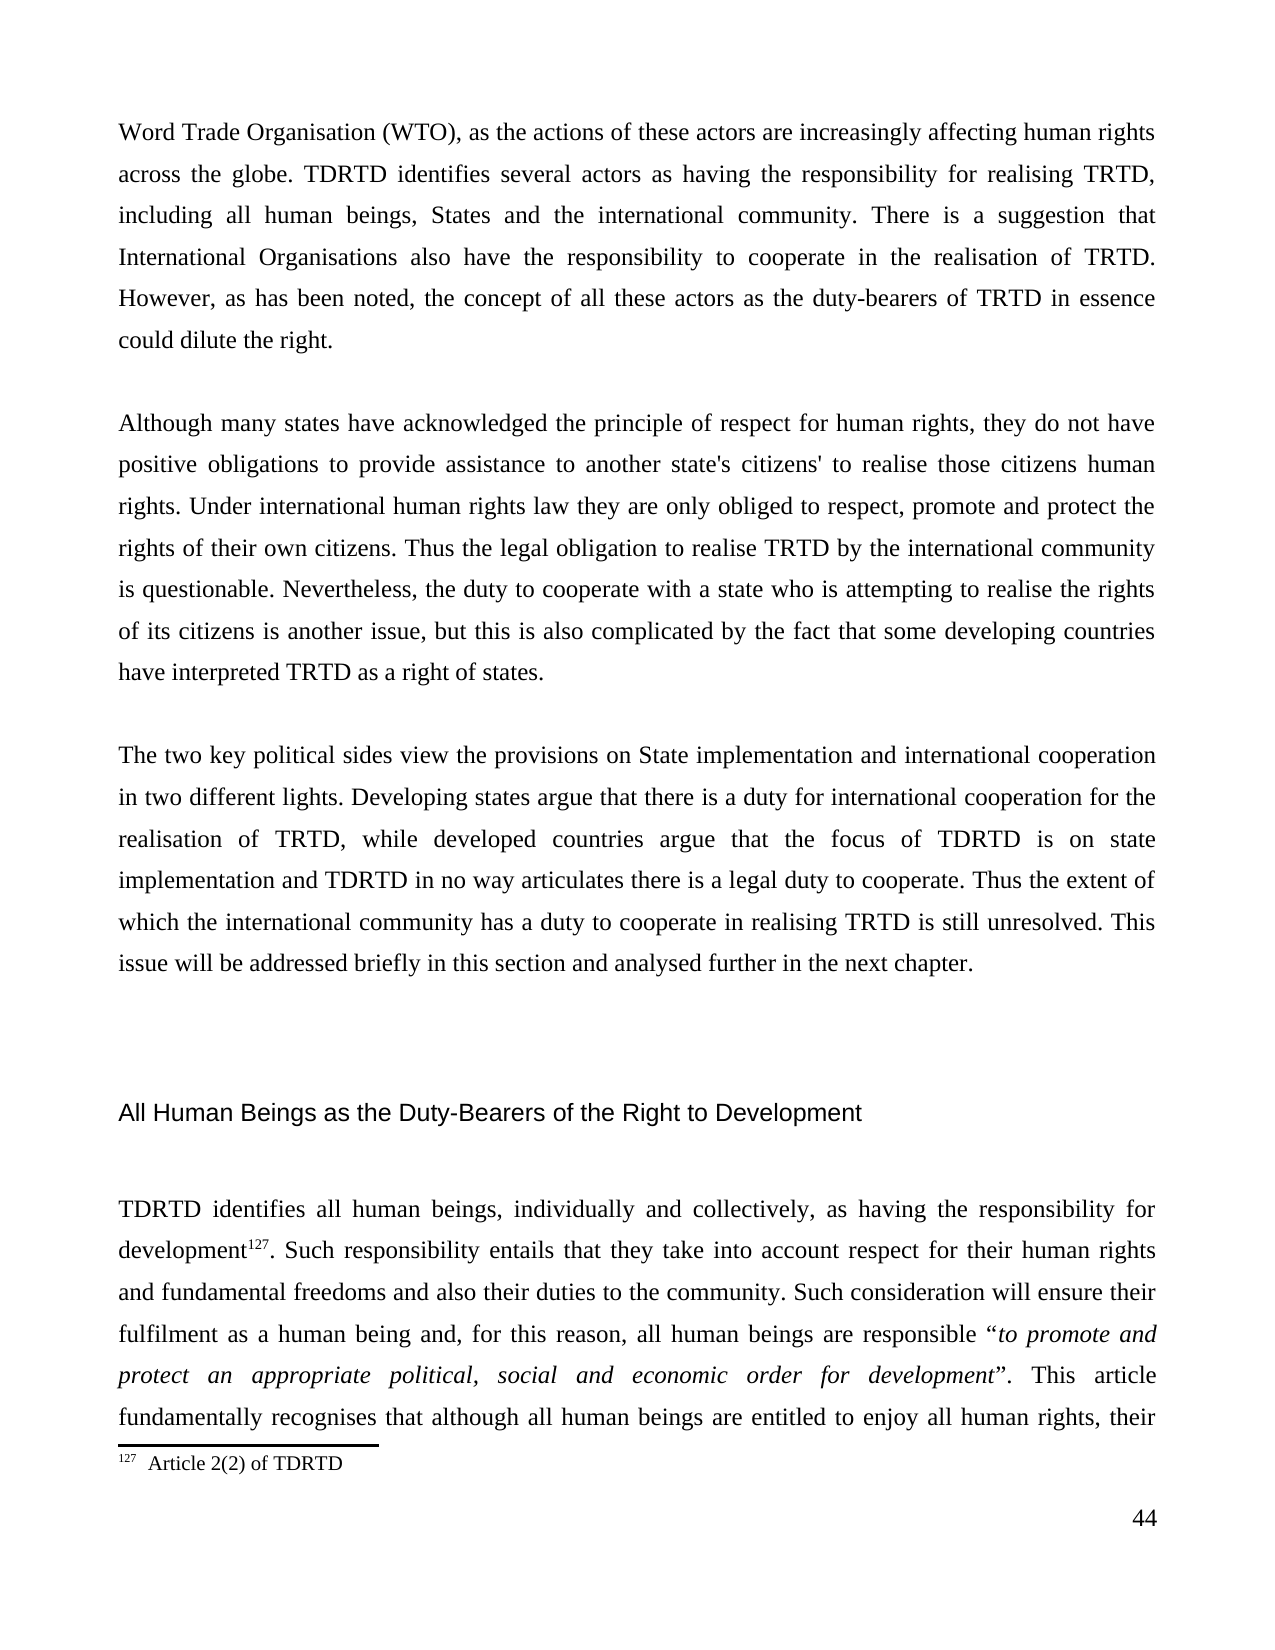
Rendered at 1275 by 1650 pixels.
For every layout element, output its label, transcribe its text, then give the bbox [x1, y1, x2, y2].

text Word Trade Organisation (WTO), as the actions of these actors are increasingly affecting human rights across the globe. TDRTD identifies several actors as having the responsibility for realising TRTD, including all human beings, States and the international community. There is a suggestion that International Organisations also have the responsibility to cooperate in the realisation of TRTD. However, as has been noted, the concept of all these actors as the duty-bearers of TRTD in essence could dilute the right. [118, 118, 1157, 354]
subtitle All Human Beings as the Duty-Bearers of the Right to Development [118, 1099, 1157, 1127]
text Article 2(2) of TDRTD [118, 1452, 1157, 1475]
text TDRTD identifies all human beings, individually and collectively, as having the responsibility for development. Such responsibility entails that they take into account respect for their human rights and fundamental freedoms and also their duties to the community. Such consideration will ensure their fulfilment as a human being and, for this reason, all human beings are responsible “to promote and protect an appropriate political, social and economic order for development”. This article fundamentally recognises that although all human beings are entitled to enjoy all human rights, their [118, 1195, 1157, 1431]
text Although many states have acknowledged the principle of respect for human rights, they do not have positive obligations to provide assistance to another state's citizens' to realise those citizens human rights. Under international human rights law they are only obliged to respect, promote and protect the rights of their own citizens. Thus the legal obligation to realise TRTD by the international community is questionable. Nevertheless, the duty to cooperate with a state who is attempting to realise the rights of its citizens is another issue, but this is also complicated by the fact that some developing countries have interpreted TRTD as a right of states. [118, 409, 1157, 686]
text The two key political sides view the provisions on State implementation and international cooperation in two different lights. Developing states argue that there is a duty for international cooperation for the realisation of TRTD, while developed countries argue that the focus of TDRTD is on state implementation and TDRTD in no way articulates there is a legal duty to cooperate. Thus the extent of which the international community has a duty to cooperate in realising TRTD is still unresolved. This issue will be addressed briefly in this section and analysed further in the next chapter. [118, 742, 1157, 977]
